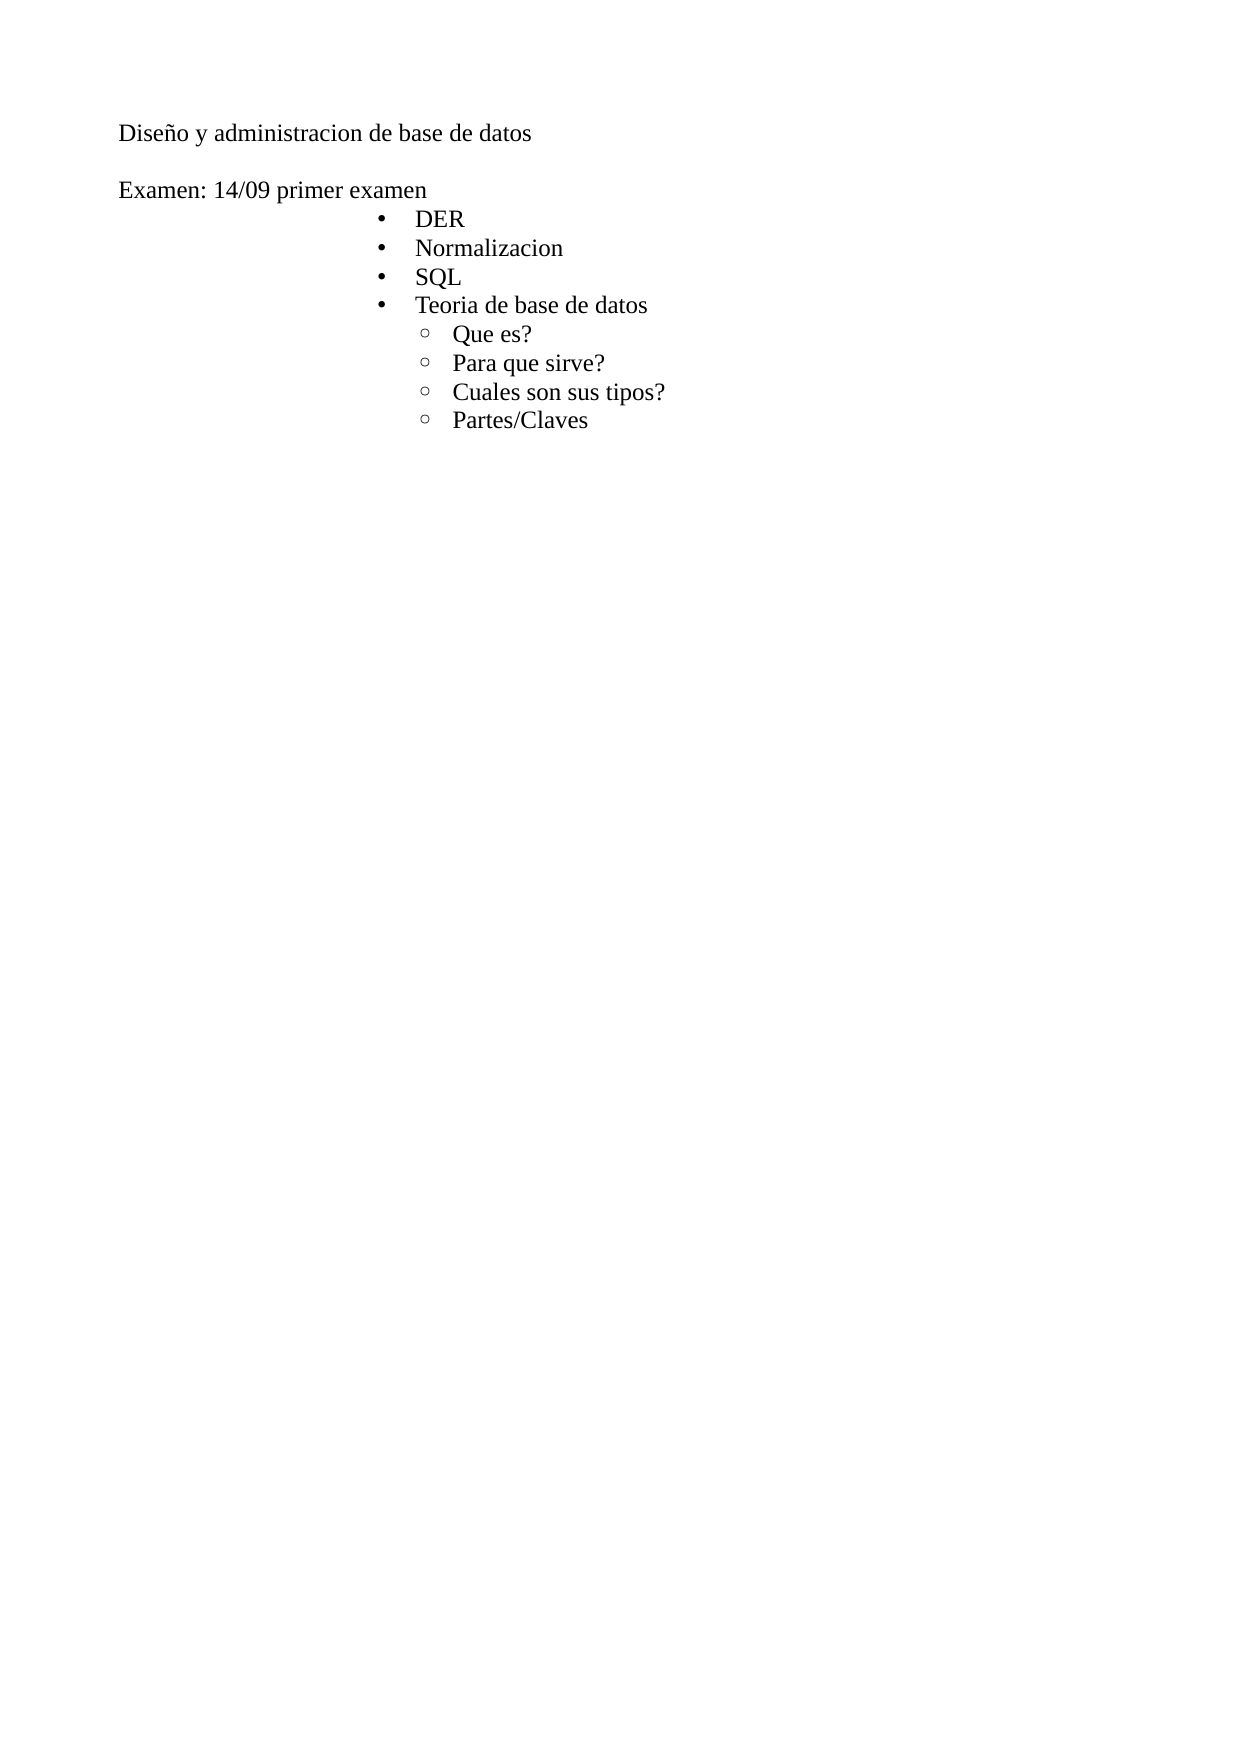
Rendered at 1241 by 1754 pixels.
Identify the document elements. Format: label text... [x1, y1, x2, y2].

list Cuales son sus tipos? [415, 377, 1122, 406]
list Que es? [415, 319, 1122, 348]
list Para que sirve? [415, 348, 1122, 377]
list Teoria de base de datos [377, 291, 1122, 319]
text Diseño y administracion de base de datos [118, 118, 1122, 147]
list DER [377, 204, 1122, 233]
list Normalizacion [377, 233, 1122, 262]
list SQL [377, 262, 1122, 291]
list Partes/Claves [415, 406, 1122, 434]
text Examen: 14/09 primer examen [118, 176, 1122, 204]
